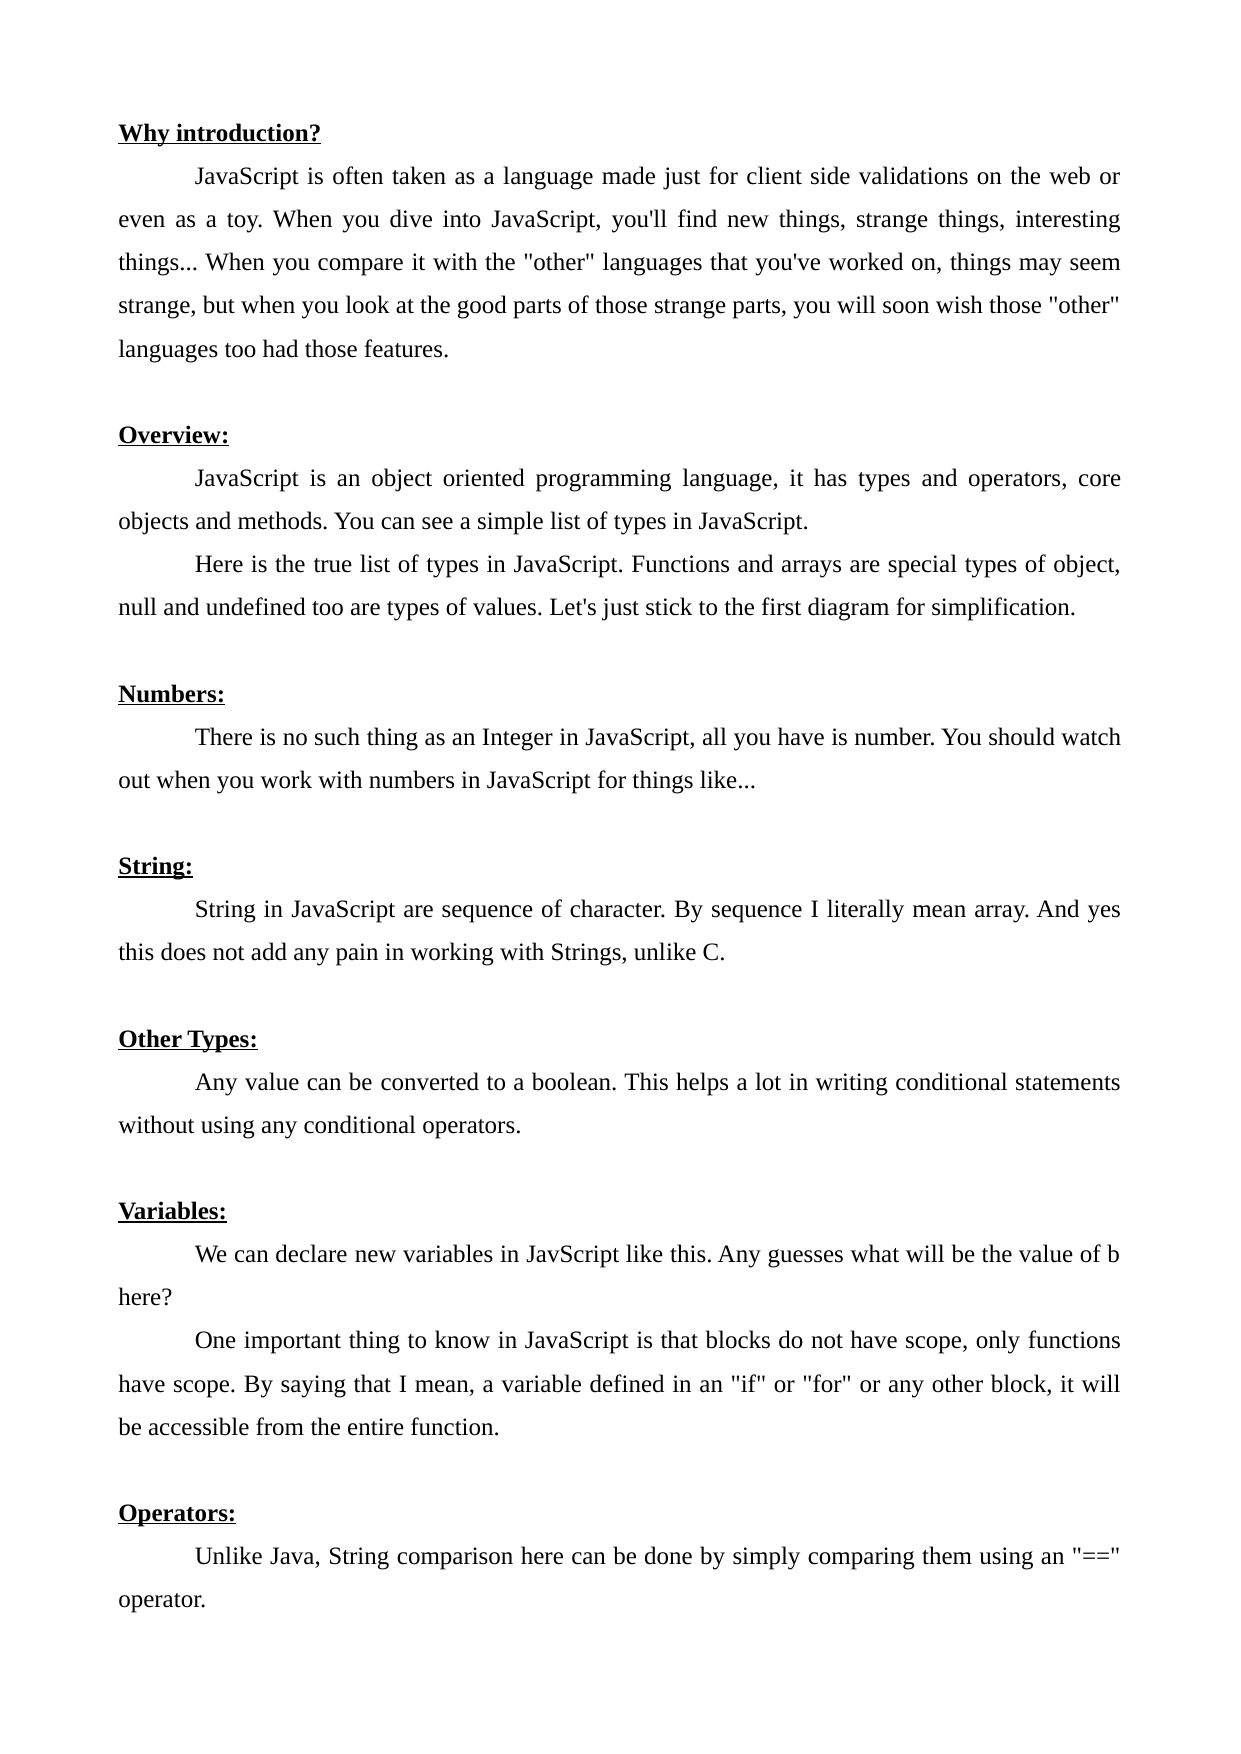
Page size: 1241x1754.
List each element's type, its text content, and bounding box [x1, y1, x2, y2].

text JavaScript is an object oriented programming language, it has types and operators, core objects and methods. You can see a simple list of types in JavaScript. [118, 463, 1122, 535]
text String in JavaScript are sequence of character. By sequence I literally mean array. And yes this does not add any pain in working with Strings, unlike C. [118, 894, 1122, 966]
text JavaScript is often taken as a language made just for client side validations on the web or even as a toy. When you dive into JavaScript, you'll find new things, strange things, interesting things... When you compare it with the "other" languages that you've worked on, things may seem strange, but when you look at the good parts of those strange parts, you will soon wish those "other" languages too had those features. [118, 161, 1122, 362]
text One important thing to know in JavaScript is that blocks do not have scope, only functions have scope. By saying that I mean, a variable defined in an "if" or "for" or any other block, it will be accessible from the entire function. [118, 1326, 1122, 1441]
text There is no such thing as an Integer in JavaScript, all you have is number. You should watch out when you work with numbers in JavaScript for things like... [118, 722, 1122, 794]
text Numbers: [118, 679, 1122, 707]
text Other Types: [118, 1024, 1122, 1052]
text Overview: [118, 420, 1122, 449]
text Variables: [118, 1196, 1122, 1225]
text Why introduction? [118, 118, 1122, 147]
text Unlike Java, String comparison here can be done by simply comparing them using an "==" operator. [118, 1541, 1122, 1613]
text Operators: [118, 1498, 1122, 1527]
text We can declare new variables in JavScript like this. Any guesses what will be the value of b here? [118, 1239, 1122, 1311]
text String: [118, 851, 1122, 880]
text Here is the true list of types in JavaScript. Functions and arrays are special types of object, null and undefined too are types of values. Let's just stick to the first diagram for simplification. [118, 549, 1122, 621]
text Any value can be converted to a boolean. This helps a lot in writing conditional statements without using any conditional operators. [118, 1067, 1122, 1139]
